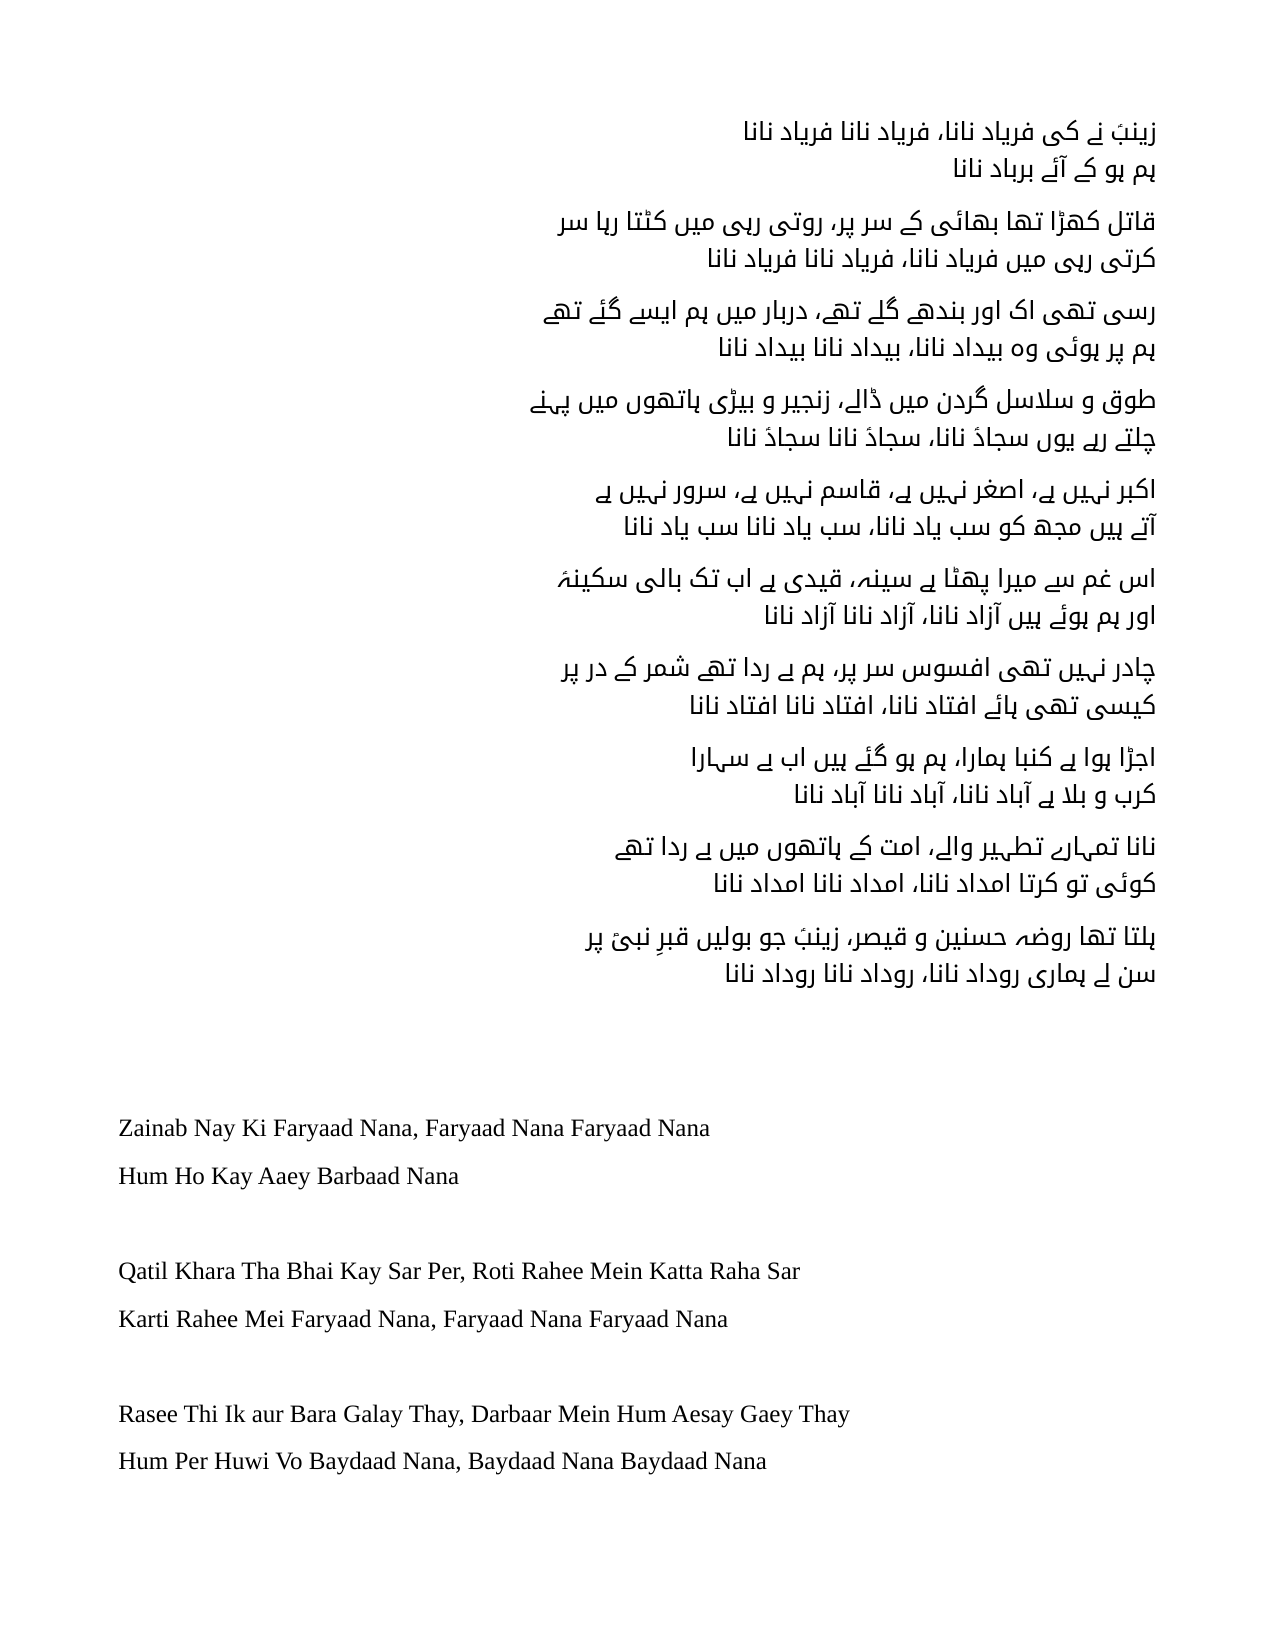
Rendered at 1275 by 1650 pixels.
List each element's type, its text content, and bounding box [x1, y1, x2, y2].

text Qatil Khara Tha Bhai Kay Sar Per, Roti Rahee Mein Katta Raha Sar [118, 1256, 1157, 1285]
text اجڑا ہوا ہے کنبا ہمارا، ہم ہو گئے ہیں اب بے سہارا کرب و بلا ہے آباد نانا، آباد نانا آباد نانا [118, 744, 1157, 814]
text ہلتا تھا روضہ حسنین و قیصر، زینبؑ جو بولیں قبرِ نبیؐ پر سن لے ہماری روداد نانا، روداد نانا روداد نانا [118, 922, 1157, 992]
text Rasee Thi Ik aur Bara Galay Thay, Darbaar Mein Hum Aesay Gaey Thay [118, 1399, 1157, 1428]
text Hum Ho Kay Aaey Barbaad Nana [118, 1161, 1157, 1189]
text زینبؑ نے کی فریاد نانا، فریاد نانا فریاد نانا ہم ہو کے آئے برباد نانا [118, 118, 1157, 188]
text چادر نہیں تھی افسوس سر پر، ہم بے ردا تھے شمر کے در پر کیسی تھی ہائے افتاد نانا، افتاد نانا افتاد نانا [118, 654, 1157, 724]
text Hum Per Huwi Vo Baydaad Nana, Baydaad Nana Baydaad Nana [118, 1446, 1157, 1475]
text قاتل کھڑا تھا بھائی کے سر پر، روتی رہی میں کٹتا رہا سر کرتی رہی میں فریاد نانا، فریاد نانا فریاد نانا [118, 207, 1157, 277]
text نانا تمہارے تطہیر والے، امت کے ہاتھوں میں بے ردا تھے کوئی تو کرتا امداد نانا، امداد نانا امداد نانا [118, 833, 1157, 903]
text رسی تھی اک اور بندھے گلے تھے، دربار میں ہم ایسے گئے تھے ہم پر ہوئی وہ بیداد نانا، بیداد نانا بیداد نانا [118, 297, 1157, 367]
text Zainab Nay Ki Faryaad Nana, Faryaad Nana Faryaad Nana [118, 1113, 1157, 1142]
text طوق و سلاسل گردن میں ڈالے، زنجیر و بیڑی ہاتھوں میں پہنے چلتے رہے یوں سجادؑ نانا، سجادؑ نانا سجادؑ نانا [118, 386, 1157, 456]
text Karti Rahee Mei Faryaad Nana, Faryaad Nana Faryaad Nana [118, 1304, 1157, 1332]
text اس غم سے میرا پھٹا ہے سینہ، قیدی ہے اب تک بالی سکینہؑ اور ہم ہوئے ہیں آزاد نانا، آزاد نانا آزاد نانا [118, 565, 1157, 635]
text اکبر نہیں ہے، اصغر نہیں ہے، قاسم نہیں ہے، سرور نہیں ہے آتے ہیں مجھ کو سب یاد نانا، سب یاد نانا سب یاد نانا [118, 476, 1157, 546]
